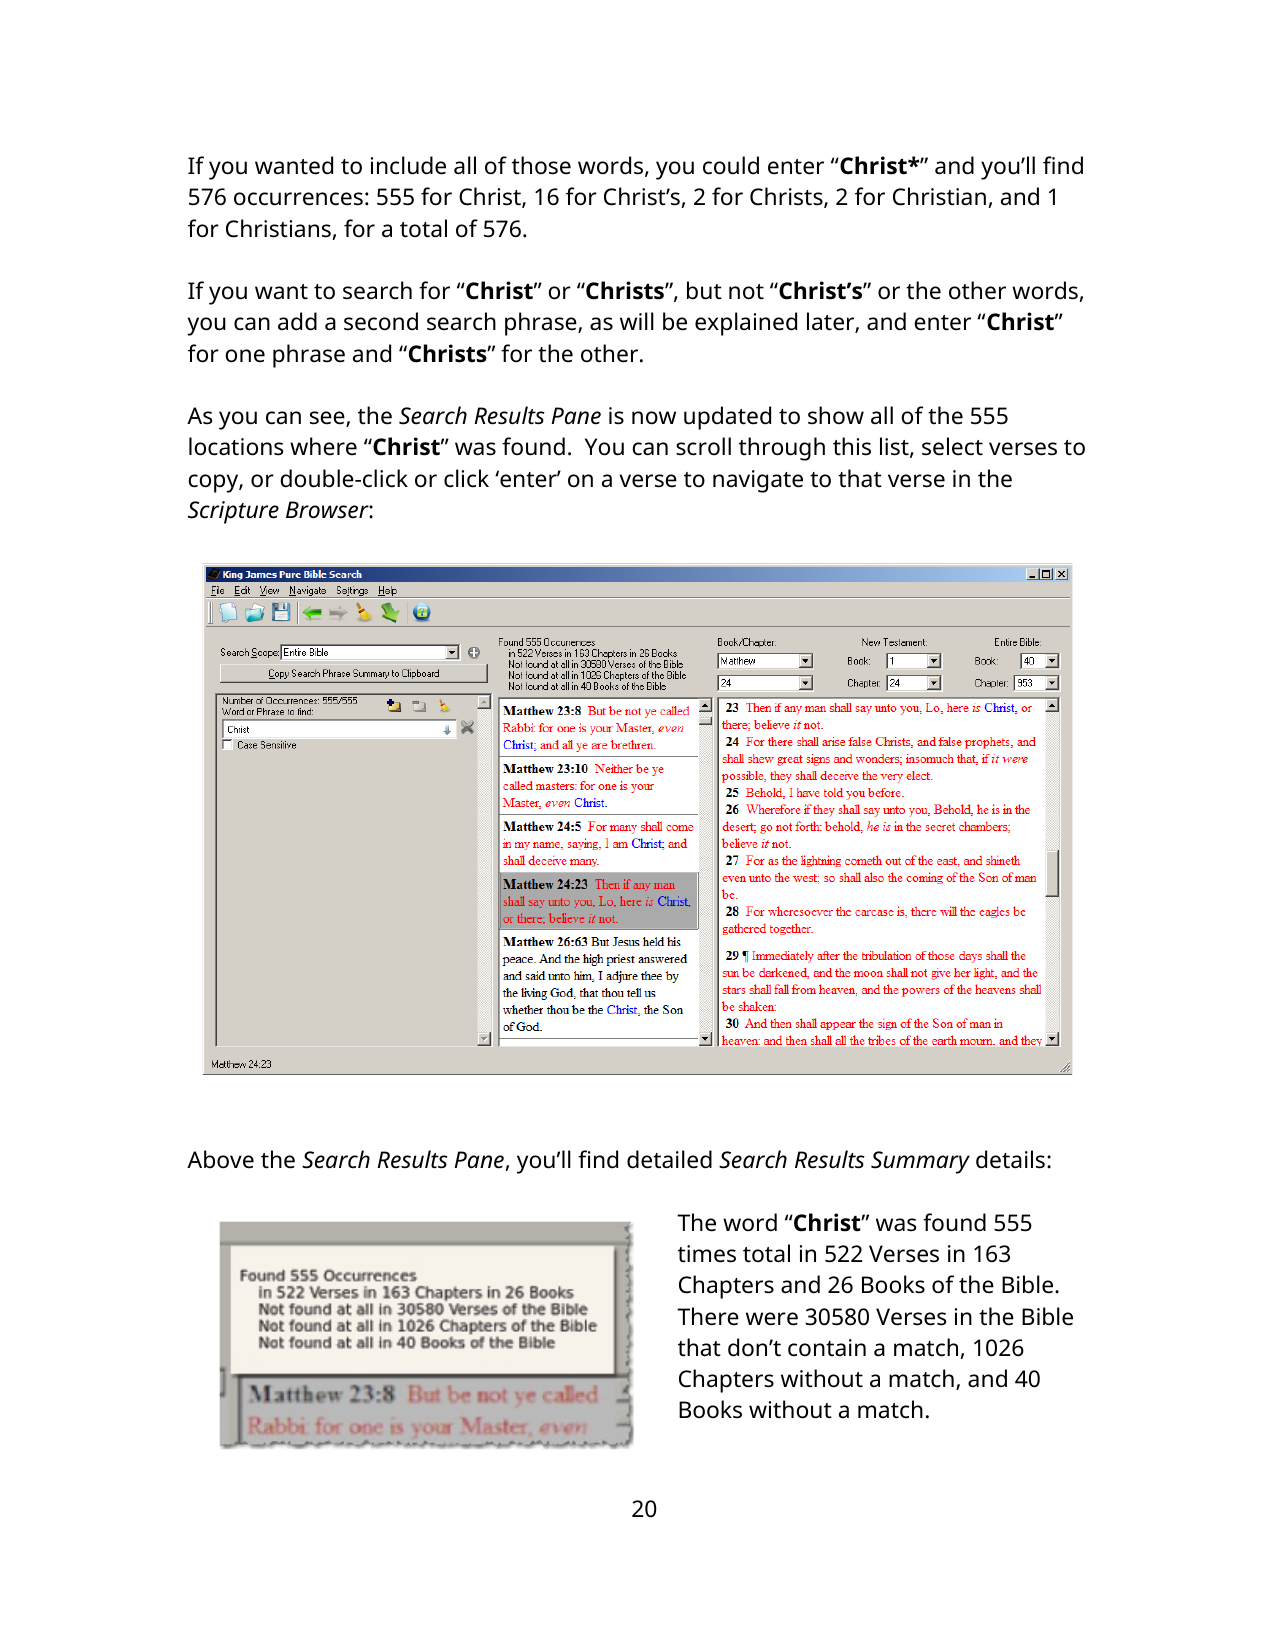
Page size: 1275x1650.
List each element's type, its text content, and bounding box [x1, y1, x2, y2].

text If you want to search for “Christ” or “Christs”, but not “Christ’s” or the other words, you can add a second search phrase, as will be explained later, and enter “Christ” for one phrase and “Christs” for the other. [187, 275, 1087, 369]
picture [202, 563, 1073, 1075]
picture [206, 1208, 659, 1476]
text As you can see, the Search Results Pane is now updated to show all of the 555 locations where “Christ” was found. You can scroll through this list, select verses to copy, or double-click or click ‘enter’ on a verse to navigate to that verse in the Scripture Browser: [187, 400, 1087, 525]
text The word “Christ” was found 555 times total in 522 Verses in 163 Chapters and 26 Books of the Bible. There were 30580 Verses in the Bible that don’t contain a match, 1026 Chapters without a match, and 40 Books without a match. [187, 1207, 1087, 1426]
text Above the Search Results Pane, you’ll find detailed Search Results Summary details: [187, 1144, 1087, 1176]
text If you wanted to include all of those words, you could enter “Christ*” and you’ll find 576 occurrences: 555 for Christ, 16 for Christ’s, 2 for Christs, 2 for Christian, and 1 for Christians, for a total of 576. [187, 150, 1087, 244]
